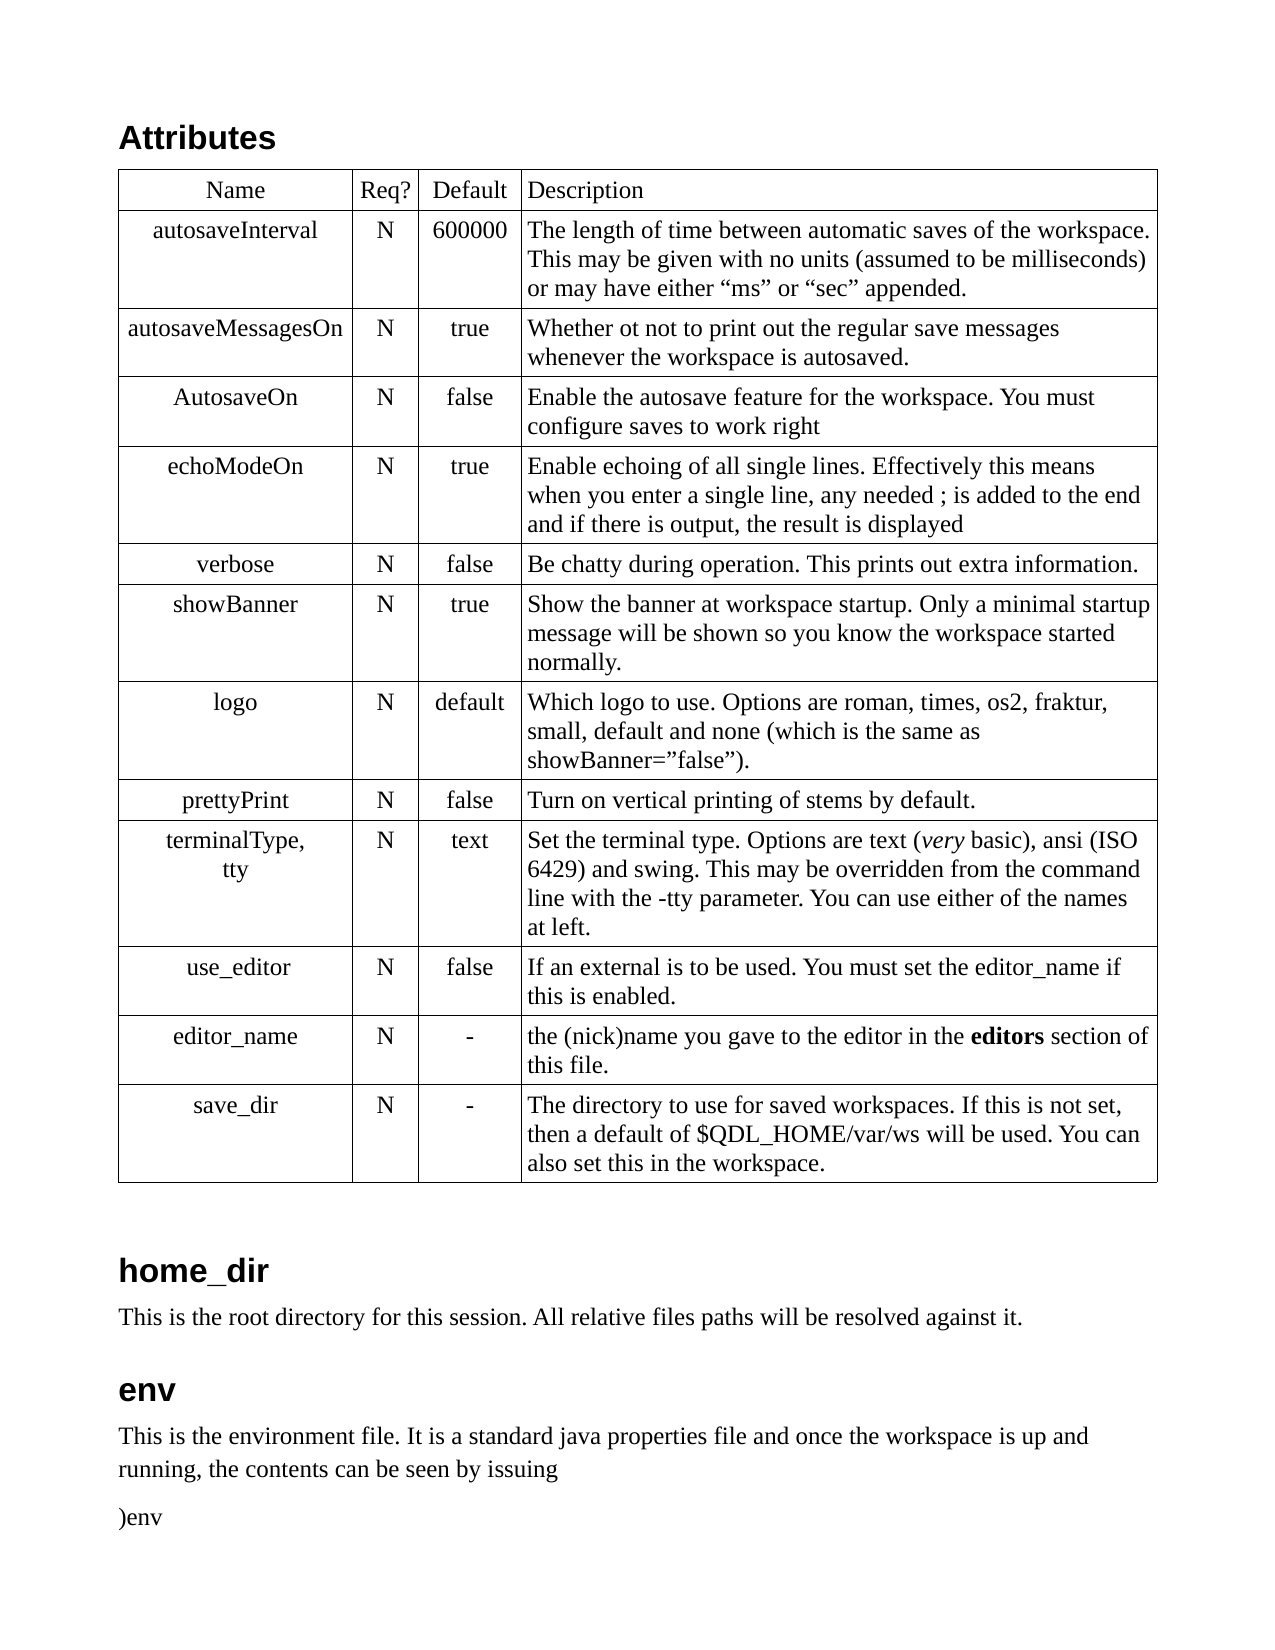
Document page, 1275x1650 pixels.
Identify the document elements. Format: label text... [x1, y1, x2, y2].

table_cell Turn on vertical printing of stems by default. [522, 780, 1157, 819]
table_header Req? [353, 170, 418, 209]
table_cell echoModeOn [119, 447, 352, 543]
table_cell Enable echoing of all single lines. Effectively this means when you enter a single line, any needed ; is added to the end and if there is output, the result is displayed [522, 447, 1157, 543]
table_cell The length of time between automatic saves of the workspace. This may be given with no units (assumed to be milliseconds) or may have either “ms” or “sec” appended. [522, 211, 1157, 307]
table_cell verbose [119, 544, 352, 584]
table_cell true [419, 447, 521, 543]
table_cell N [353, 1016, 418, 1084]
subtitle env [118, 1370, 1157, 1409]
table_cell N [353, 447, 418, 543]
table_cell Show the banner at workspace startup. Only a minimal startup message will be shown so you know the workspace started normally. [522, 585, 1157, 681]
table_cell N [353, 682, 418, 779]
table_cell terminalType, tty [119, 821, 352, 946]
table_cell - [419, 1016, 521, 1084]
table_cell prettyPrint [119, 780, 352, 819]
text This is the environment file. It is a standard java properties file and once the workspace is up and running, the contents can be seen by issuing [118, 1421, 1157, 1483]
table_cell Which logo to use. Options are roman, times, os2, fraktur, small, default and none (which is the same as showBanner=”false”). [522, 682, 1157, 779]
table_cell false [419, 544, 521, 584]
table_header Description [522, 170, 1157, 209]
table_cell 600000 [419, 211, 521, 307]
table_cell N [353, 211, 418, 307]
table_cell Whether ot not to print out the regular save messages whenever the workspace is autosaved. [522, 309, 1157, 376]
table_cell logo [119, 682, 352, 779]
table_cell - [419, 1085, 521, 1182]
table_cell Enable the autosave feature for the workspace. You must configure saves to work right [522, 377, 1157, 446]
table_cell false [419, 947, 521, 1015]
table_cell N [353, 1085, 418, 1182]
table_header Default [419, 170, 521, 209]
table_cell autosaveMessagesOn [119, 309, 352, 376]
table_cell The directory to use for saved workspaces. If this is not set, then a default of $QDL_HOME/var/ws will be used. You can also set this in the workspace. [522, 1085, 1157, 1182]
table_cell autosaveInterval [119, 211, 352, 307]
table_cell false [419, 377, 521, 446]
text )env [118, 1502, 1157, 1531]
table_cell editor_name [119, 1016, 352, 1084]
table_header Name [119, 170, 352, 209]
subtitle Attributes [118, 118, 1157, 157]
table_cell N [353, 544, 418, 584]
table_cell false [419, 780, 521, 819]
table_cell text [419, 821, 521, 946]
table_cell N [353, 821, 418, 946]
table_cell N [353, 780, 418, 819]
table_cell the (nick)name you gave to the editor in the editors section of this file. [522, 1016, 1157, 1084]
table_cell If an external is to be used. You must set the editor_name if this is enabled. [522, 947, 1157, 1015]
subtitle home_dir [118, 1251, 1157, 1289]
table_cell N [353, 377, 418, 446]
table_cell true [419, 309, 521, 376]
table_cell save_dir [119, 1085, 352, 1182]
table_cell AutosaveOn [119, 377, 352, 446]
table_cell N [353, 309, 418, 376]
table_cell default [419, 682, 521, 779]
text This is the root directory for this session. All relative files paths will be resolved against it. [118, 1302, 1157, 1331]
table_cell showBanner [119, 585, 352, 681]
table_cell Be chatty during operation. This prints out extra information. [522, 544, 1157, 584]
table_cell use_editor [119, 947, 352, 1015]
table_cell N [353, 947, 418, 1015]
table_cell true [419, 585, 521, 681]
table_cell N [353, 585, 418, 681]
table_cell Set the terminal type. Options are text (very basic), ansi (ISO 6429) and swing. This may be overridden from the command line with the -tty parameter. You can use either of the names at left. [522, 821, 1157, 946]
